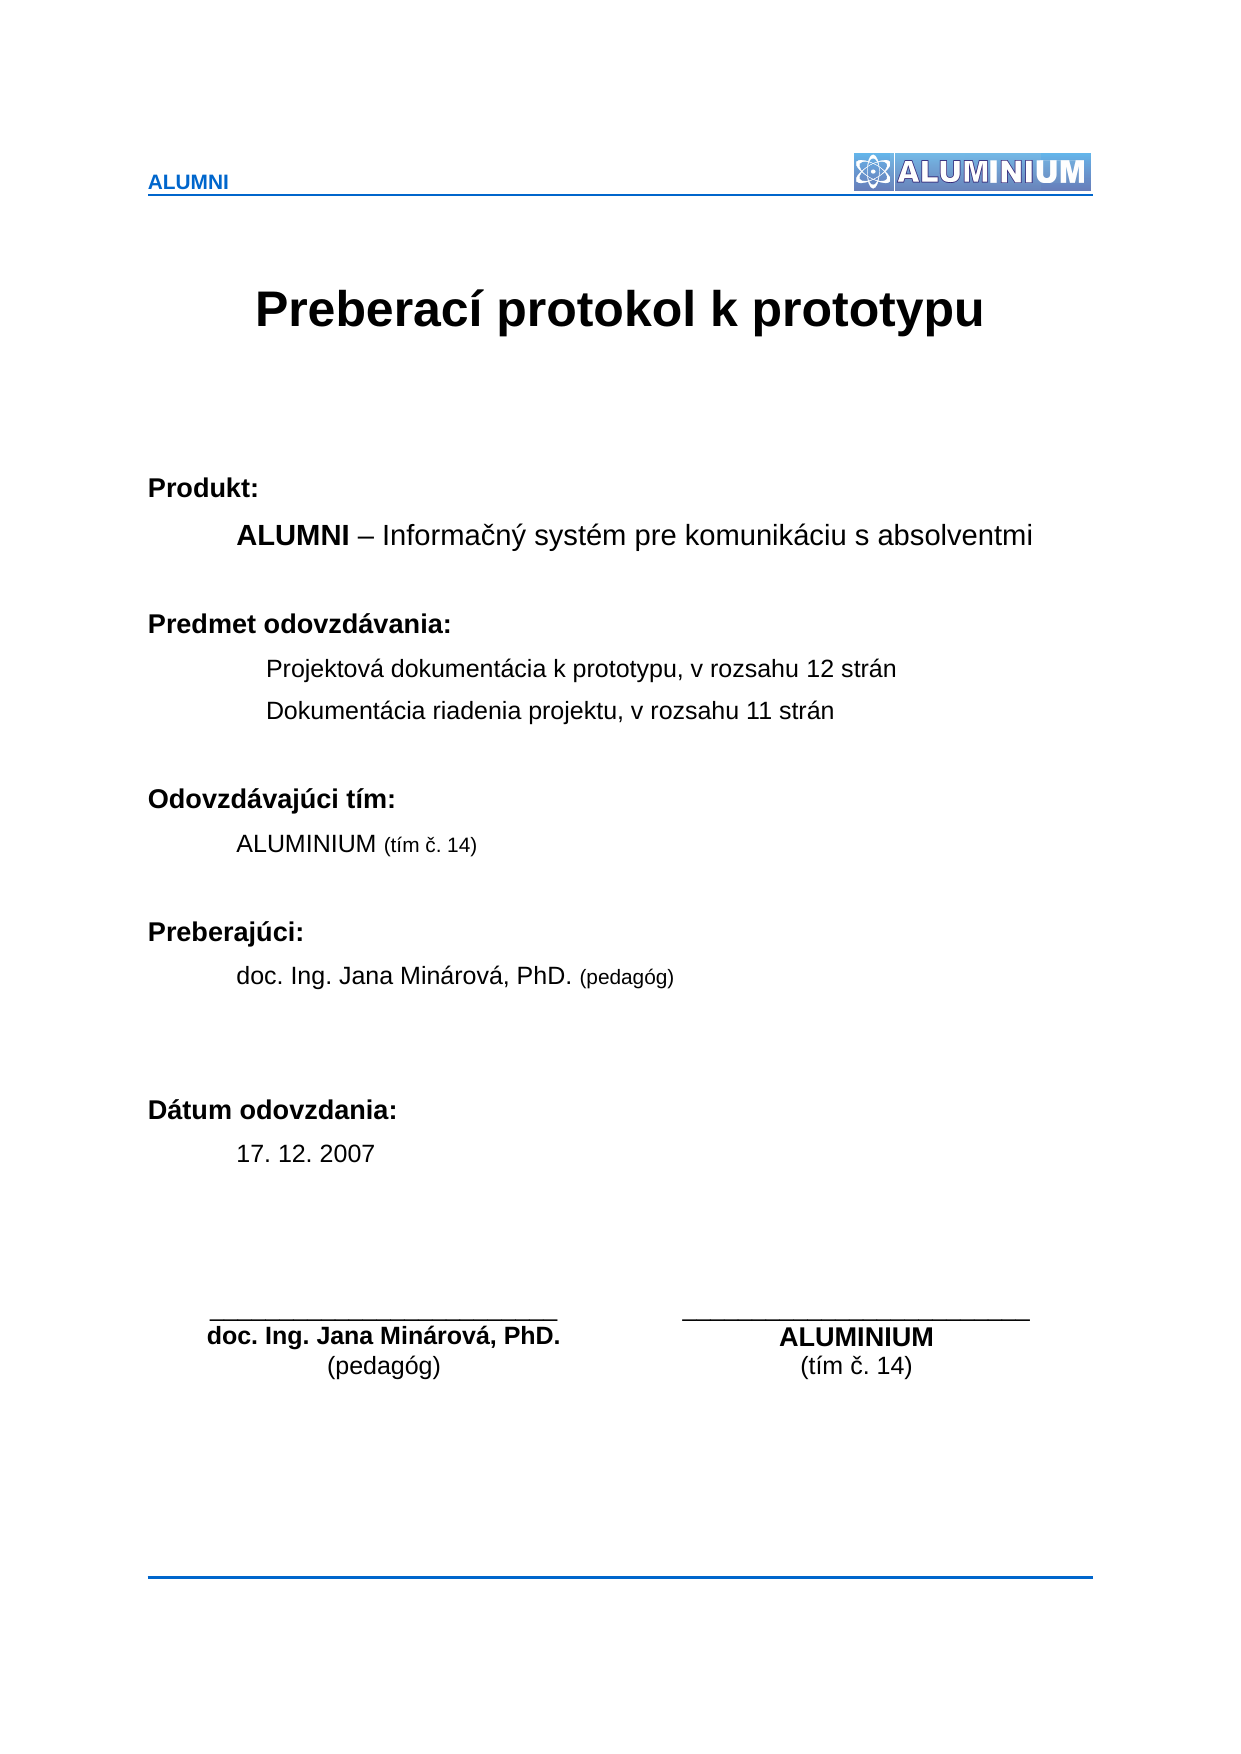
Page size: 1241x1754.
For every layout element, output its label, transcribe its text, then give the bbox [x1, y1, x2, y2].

text Preberajúci: [148, 917, 1093, 947]
table_cell doc. Ing. Jana Minárová, PhD. [148, 1322, 620, 1352]
text Projektová dokumentácia k prototypu, v rozsahu 12 strán [148, 655, 1093, 683]
table_cell ALUMINIUM [620, 1322, 1093, 1352]
table_header _________________________ [148, 1294, 620, 1322]
table_header _________________________ [620, 1294, 1093, 1322]
text ALUMINIUM (tím č. 14) [148, 829, 1093, 857]
text Dátum odovzdania: [148, 1095, 1093, 1125]
text ALUMNI – Informačný systém pre komunikáciu s absolventmi [148, 519, 1093, 551]
text doc. Ing. Jana Minárová, PhD. (pedagóg) [148, 962, 1093, 990]
text 17. 12. 2007 [148, 1140, 1093, 1168]
table_cell (tím č. 14) [620, 1352, 1093, 1380]
text Preberací protokol k prototypu [148, 281, 1093, 337]
text Predmet odovzdávania: [148, 609, 1093, 640]
text Dokumentácia riadenia projektu, v rozsahu 11 strán [148, 697, 1093, 725]
text Produkt: [148, 473, 1093, 503]
table_cell (pedagóg) [148, 1352, 620, 1380]
text Odovzdávajúci tím: [148, 784, 1093, 814]
